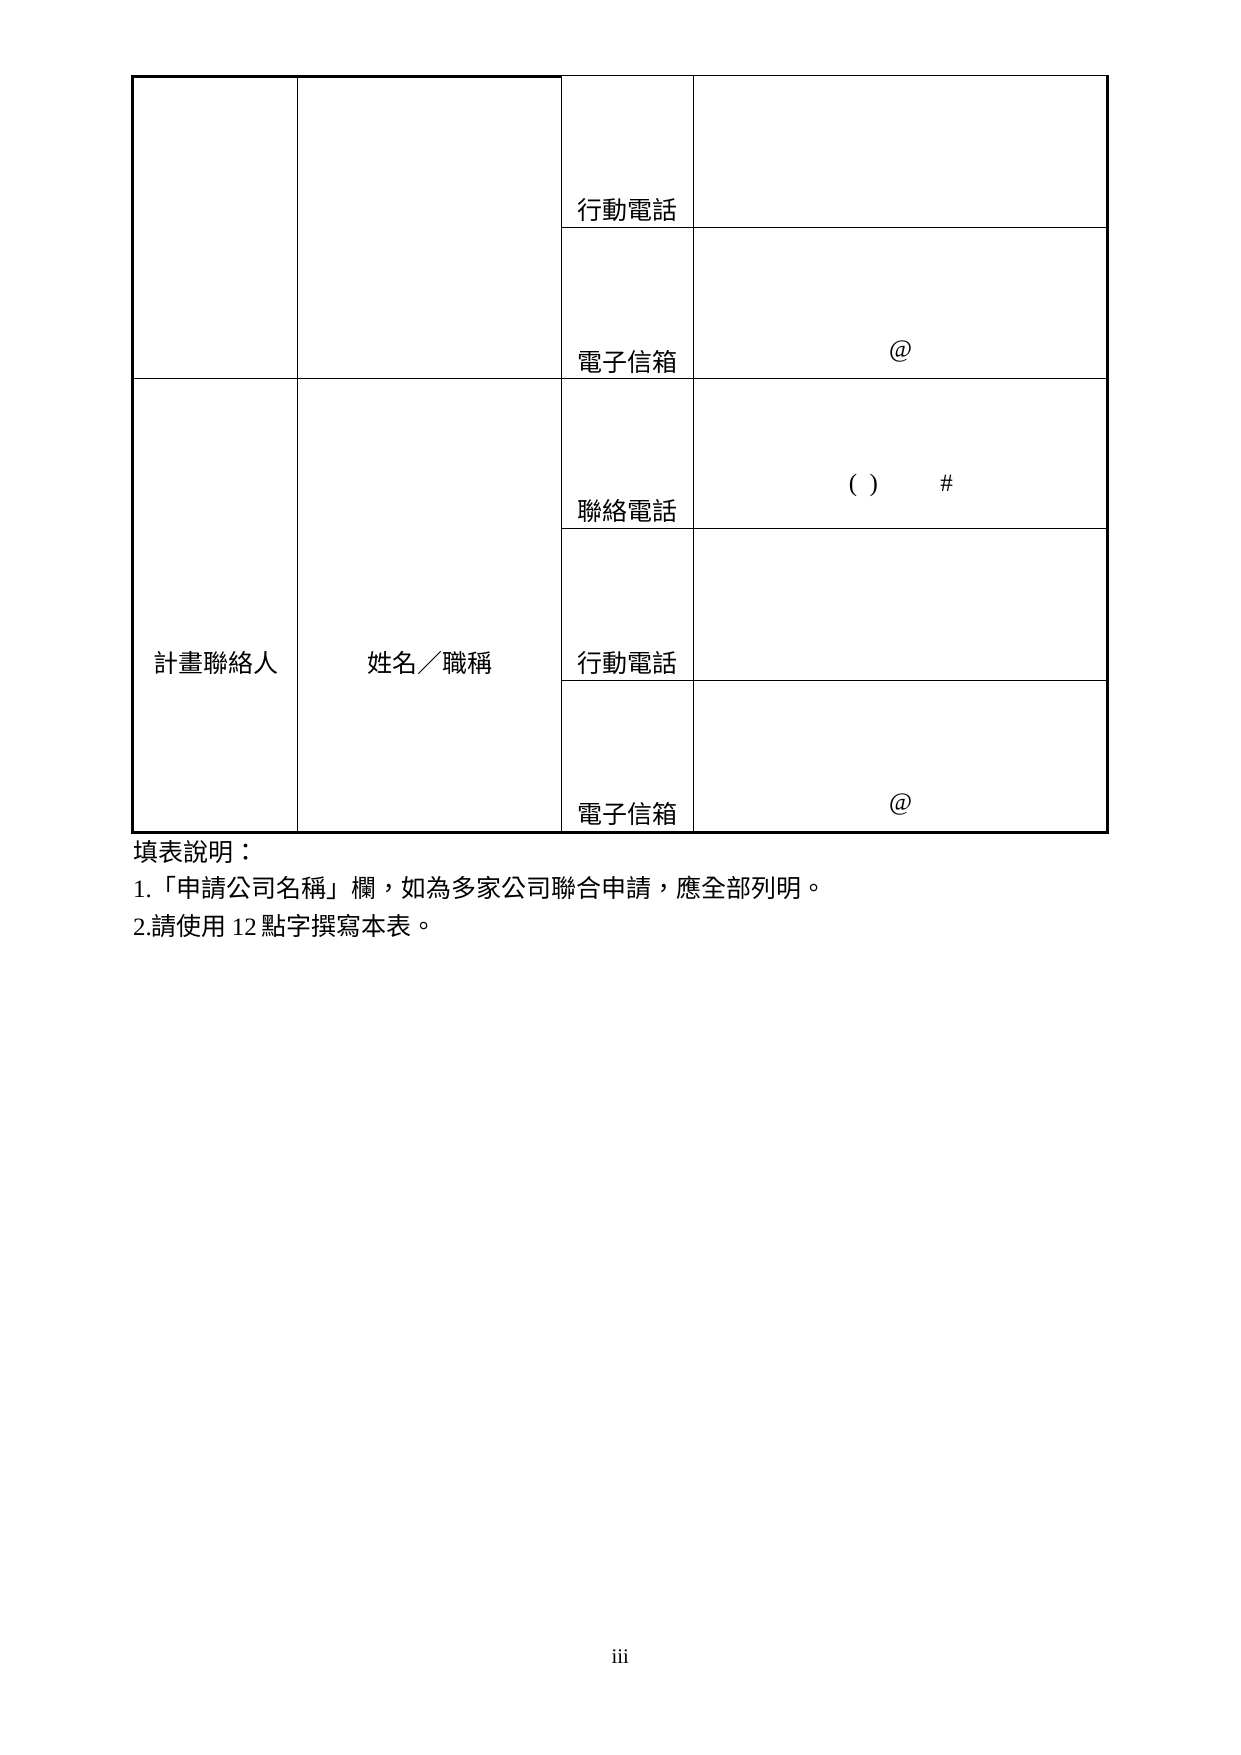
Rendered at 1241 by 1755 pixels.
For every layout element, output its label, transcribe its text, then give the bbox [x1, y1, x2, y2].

table_cell ( ) # [694, 379, 1106, 528]
table_cell 行動電話 [562, 529, 693, 679]
table_cell 聯絡電話 [562, 379, 693, 528]
text 2.請使用12點字撰寫本表。 [133, 905, 1107, 943]
table_cell 電子信箱 [562, 681, 693, 831]
text 填表說明： [133, 834, 1107, 868]
table_cell @ [694, 681, 1106, 831]
table_cell 電子信箱 [562, 228, 693, 378]
table_cell [298, 78, 561, 378]
table_cell 計畫聯絡人 [134, 379, 297, 831]
table_cell [134, 78, 297, 378]
text 1.「申請公司名稱」欄，如為多家公司聯合申請，應全部列明。 [133, 868, 1107, 905]
table_cell 姓名／職稱 [298, 379, 561, 831]
table_cell 行動電話 [562, 76, 693, 227]
table_cell @ [694, 228, 1106, 378]
table_cell [694, 76, 1106, 227]
table_cell [694, 529, 1106, 679]
